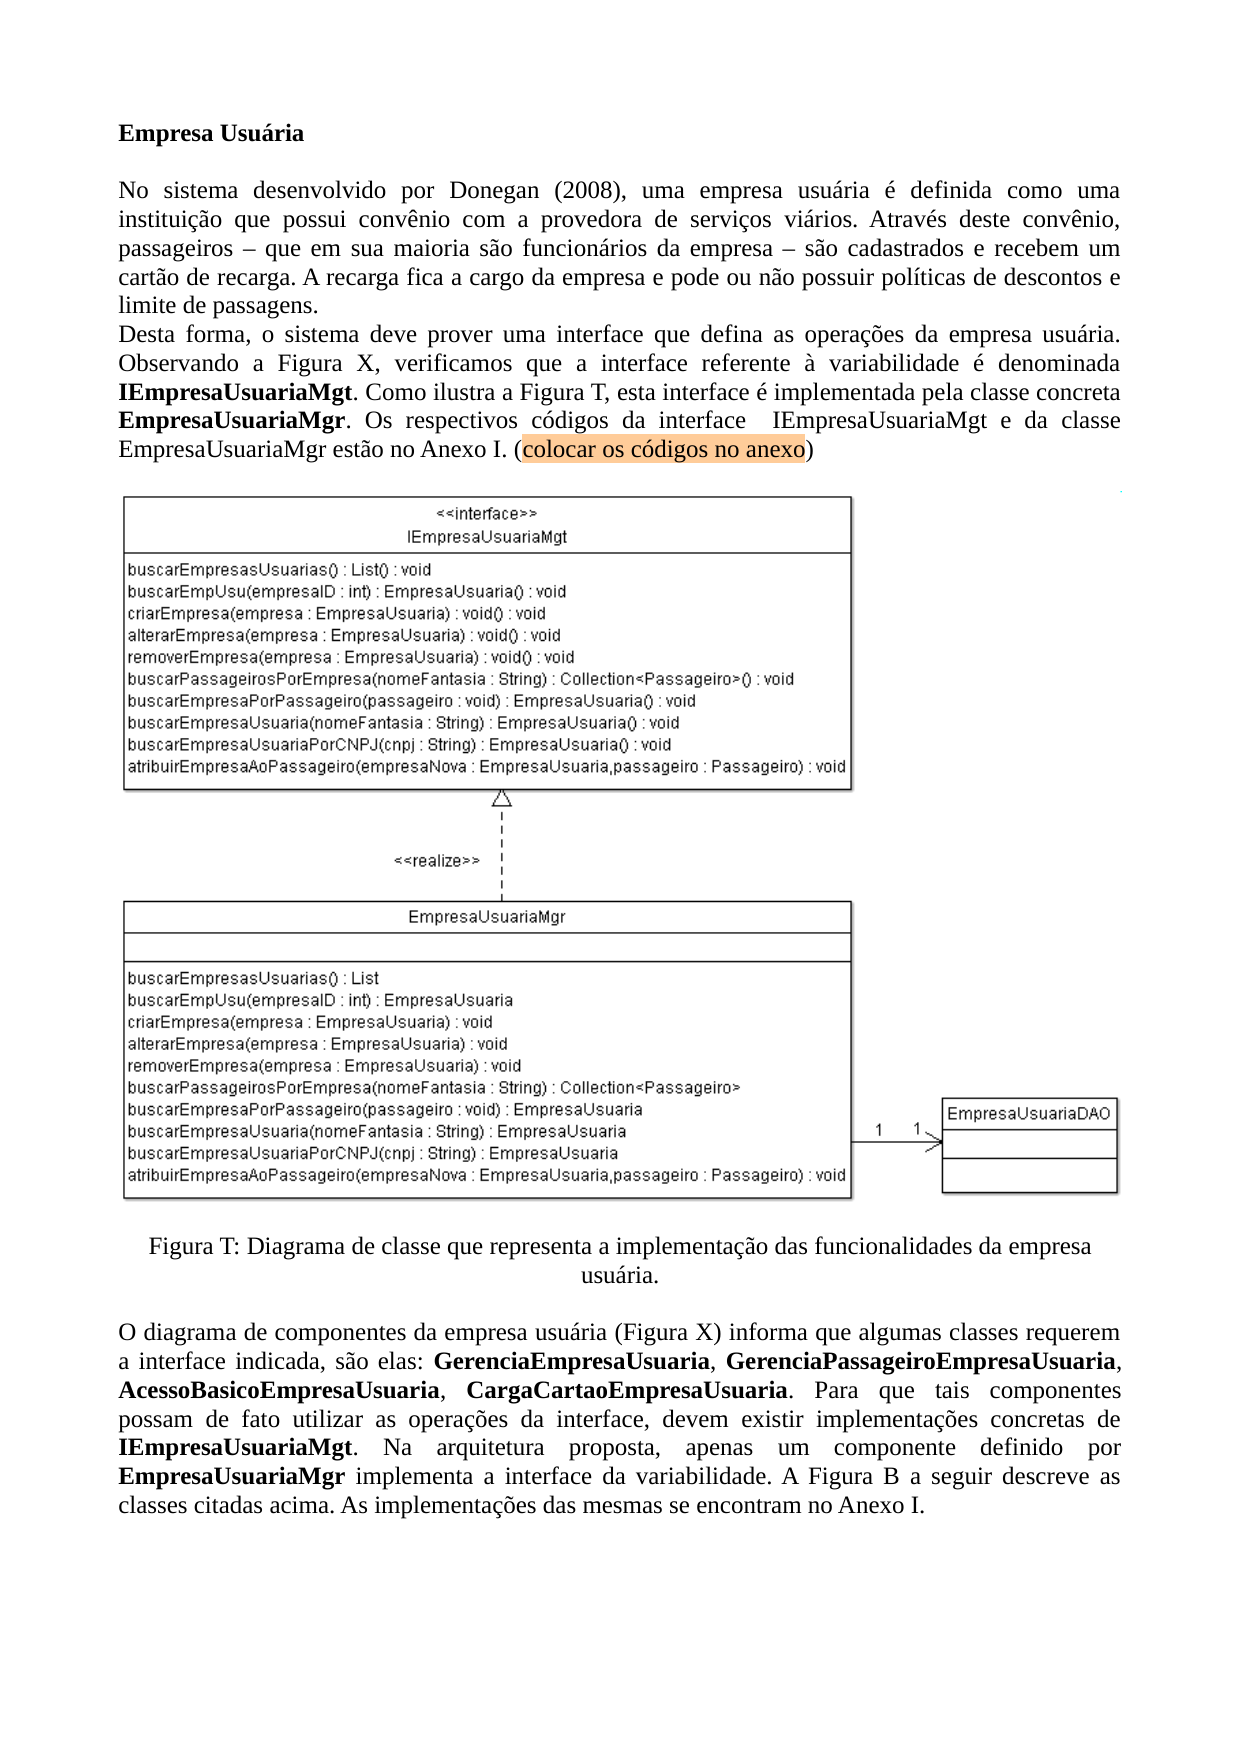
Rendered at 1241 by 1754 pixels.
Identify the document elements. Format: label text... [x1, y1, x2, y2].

text O diagrama de componentes da empresa usuária (Figura X) informa que algumas classes requerem a interface indicada, são elas: GerenciaEmpresaUsuaria, GerenciaPassageiroEmpresaUsuaria, AcessoBasicoEmpresaUsuaria, CargaCartaoEmpresaUsuaria. Para que tais componentes possam de fato utilizar as operações da interface, devem existir implementações concretas de IEmpresaUsuariaMgt. Na arquitetura proposta, apenas um componente definido por EmpresaUsuariaMgr implementa a interface da variabilidade. A Figura B a seguir descreve as classes citadas acima. As implementações das mesmas se encontram no Anexo I. [118, 1317, 1122, 1519]
text No sistema desenvolvido por Donegan (2008), uma empresa usuária é definida como uma instituição que possui convênio com a provedora de serviços viários. Através deste convênio, passageiros – que em sua maioria são funcionários da empresa – são cadastrados e recebem um cartão de recarga. A recarga fica a cargo da empresa e pode ou não possuir políticas de descontos e limite de passagens. [118, 176, 1122, 319]
text Desta forma, o sistema deve prover uma interface que defina as operações da empresa usuária. Observando a Figura X, verificamos que a interface referente à variabilidade é denominada IEmpresaUsuariaMgt. Como ilustra a Figura T, esta interface é implementada pela classe concreta EmpresaUsuariaMgr. Os respectivos códigos da interface IEmpresaUsuariaMgt e da classe EmpresaUsuariaMgr estão no Anexo I. (colocar os códigos no anexo) [118, 319, 1122, 463]
text Figura T: Diagrama de classe que representa a implementação das funcionalidades da empresa usuária. [118, 1231, 1122, 1289]
picture [118, 491, 1122, 1203]
text Empresa Usuária [118, 118, 1122, 147]
